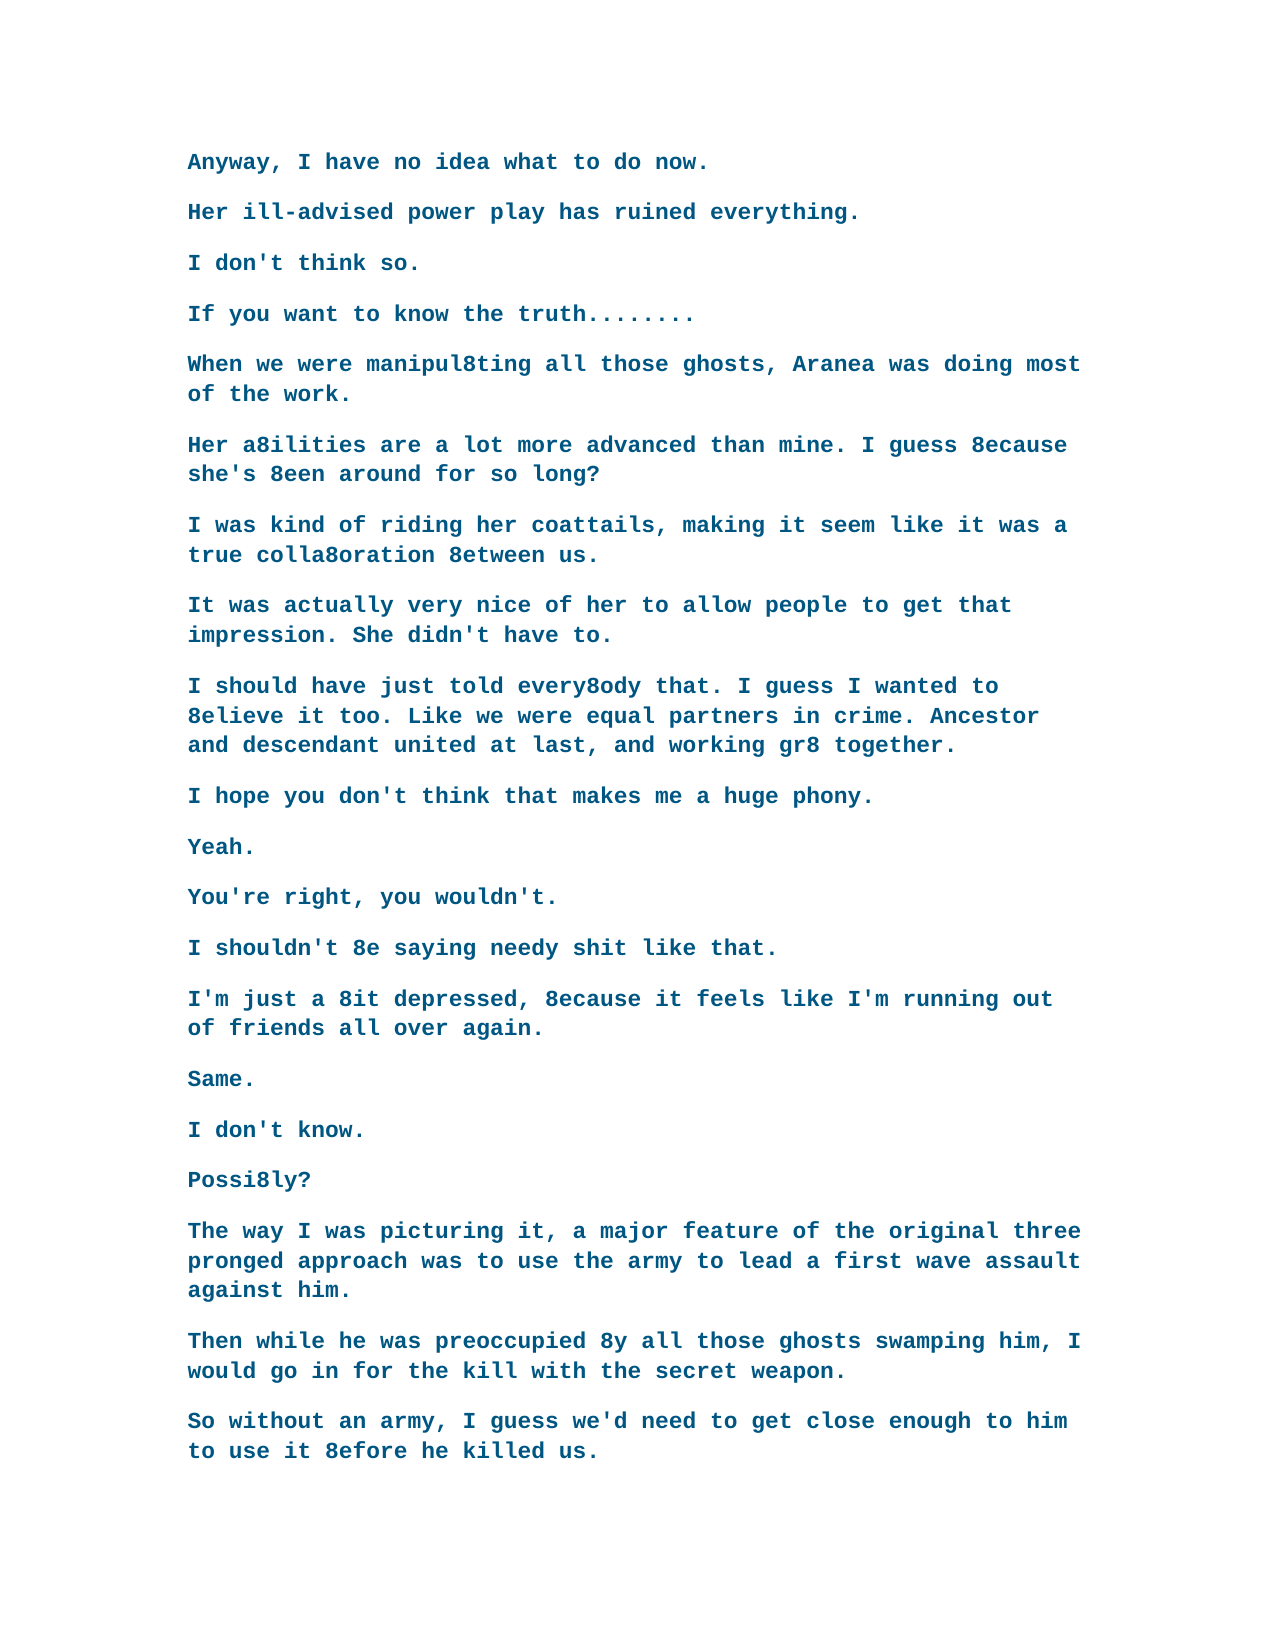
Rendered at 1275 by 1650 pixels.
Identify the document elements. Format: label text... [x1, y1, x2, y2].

text I was kind of riding her coattails, making it seem like it was a true colla8oration 8etween us. [187, 513, 1087, 569]
text Then while he was preoccupied 8y all those ghosts swamping him, I would go in for the kill with the secret weapon. [187, 1329, 1087, 1385]
text I'm just a 8it depressed, 8ecause it feels like I'm running out of friends all over again. [187, 987, 1087, 1043]
text Her ill-advised power play has ruined everything. [187, 201, 1087, 227]
text Yeah. [187, 835, 1087, 861]
text I don't think so. [187, 251, 1087, 277]
text You're right, you wouldn't. [187, 886, 1087, 912]
text I should have just told every8ody that. I guess I wanted to 8elieve it too. Like we were equal partners in crime. Ancestor and descendant united at last, and working gr8 together. [187, 674, 1087, 760]
text Same. [187, 1067, 1087, 1093]
text Possi8ly? [187, 1168, 1087, 1194]
text So without an army, I guess we'd need to get close enough to him to use it 8efore he killed us. [187, 1410, 1087, 1466]
text The way I was picturing it, a major feature of the original three pronged approach was to use the army to lead a first wave assault against him. [187, 1219, 1087, 1305]
text I shouldn't 8e saying needy shit like that. [187, 936, 1087, 962]
text When we were manipul8ting all those ghosts, Aranea was doing most of the work. [187, 352, 1087, 408]
text Her a8ilities are a lot more advanced than mine. I guess 8ecause she's 8een around for so long? [187, 433, 1087, 489]
text I don't know. [187, 1118, 1087, 1144]
text It was actually very nice of her to allow people to get that impression. She didn't have to. [187, 594, 1087, 649]
text I hope you don't think that makes me a huge phony. [187, 784, 1087, 810]
text If you want to know the truth........ [187, 302, 1087, 328]
text Anyway, I have no idea what to do now. [187, 150, 1087, 176]
